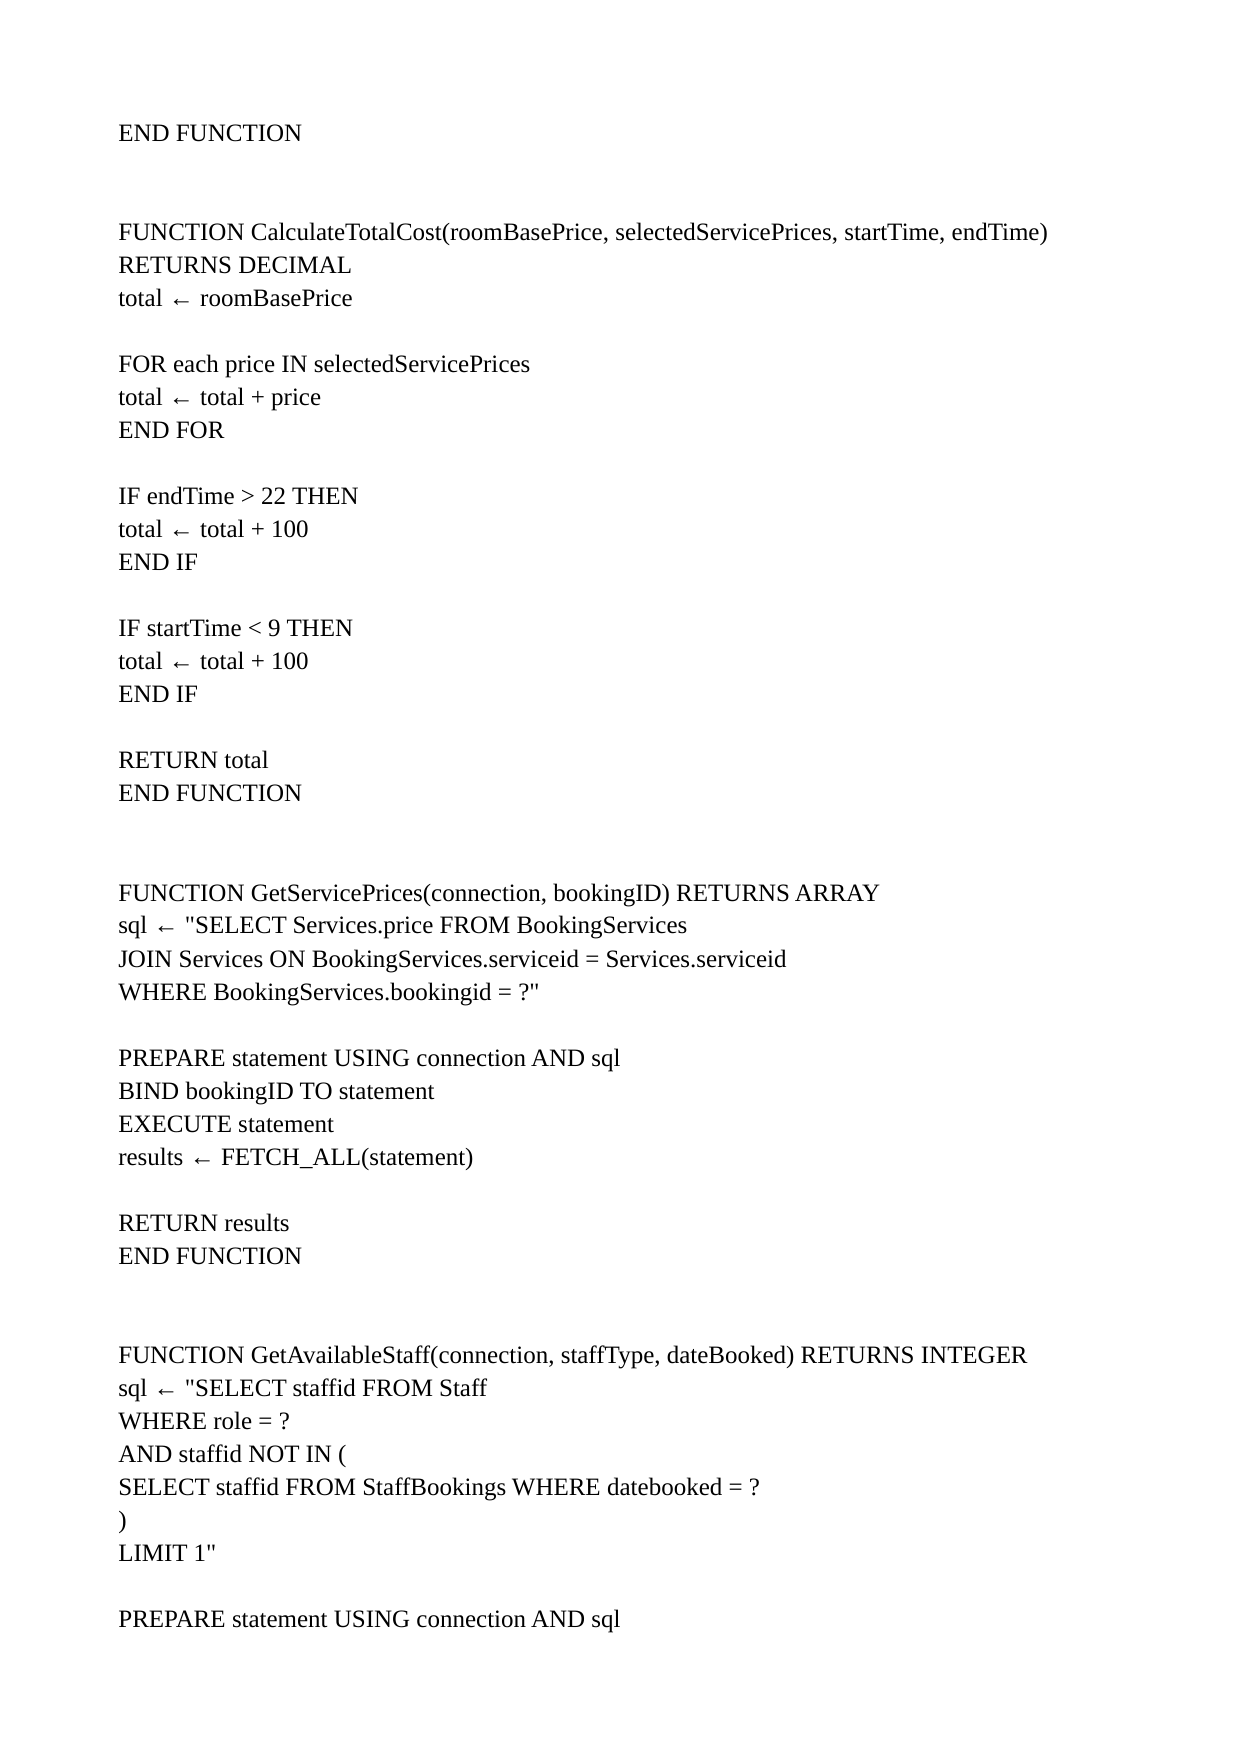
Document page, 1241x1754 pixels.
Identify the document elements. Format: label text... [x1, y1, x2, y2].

text END FUNCTION FUNCTION CalculateTotalCost(roomBasePrice, selectedServicePrices, startTime, endTime) RETURNS DECIMAL total ← roomBasePrice FOR each price IN selectedServicePrices total ← total + price END FOR IF endTime > 22 THEN total ← total + 100 END IF IF startTime < 9 THEN total ← total + 100 END IF RETURN total END FUNCTION FUNCTION GetServicePrices(connection, bookingID) RETURNS ARRAY sql ← "SELECT Services.price FROM BookingServices JOIN Services ON BookingServices.serviceid = Services.serviceid WHERE BookingServices.bookingid = ?" PREPARE statement USING connection AND sql BIND bookingID TO statement EXECUTE statement results ← FETCH_ALL(statement) RETURN results END FUNCTION FUNCTION GetAvailableStaff(connection, staffType, dateBooked) RETURNS INTEGER sql ← "SELECT staffid FROM Staff WHERE role = ? AND staffid NOT IN ( SELECT staffid FROM StaffBookings WHERE datebooked = ? ) LIMIT 1" PREPARE statement USING connection AND sql [118, 118, 1122, 1633]
